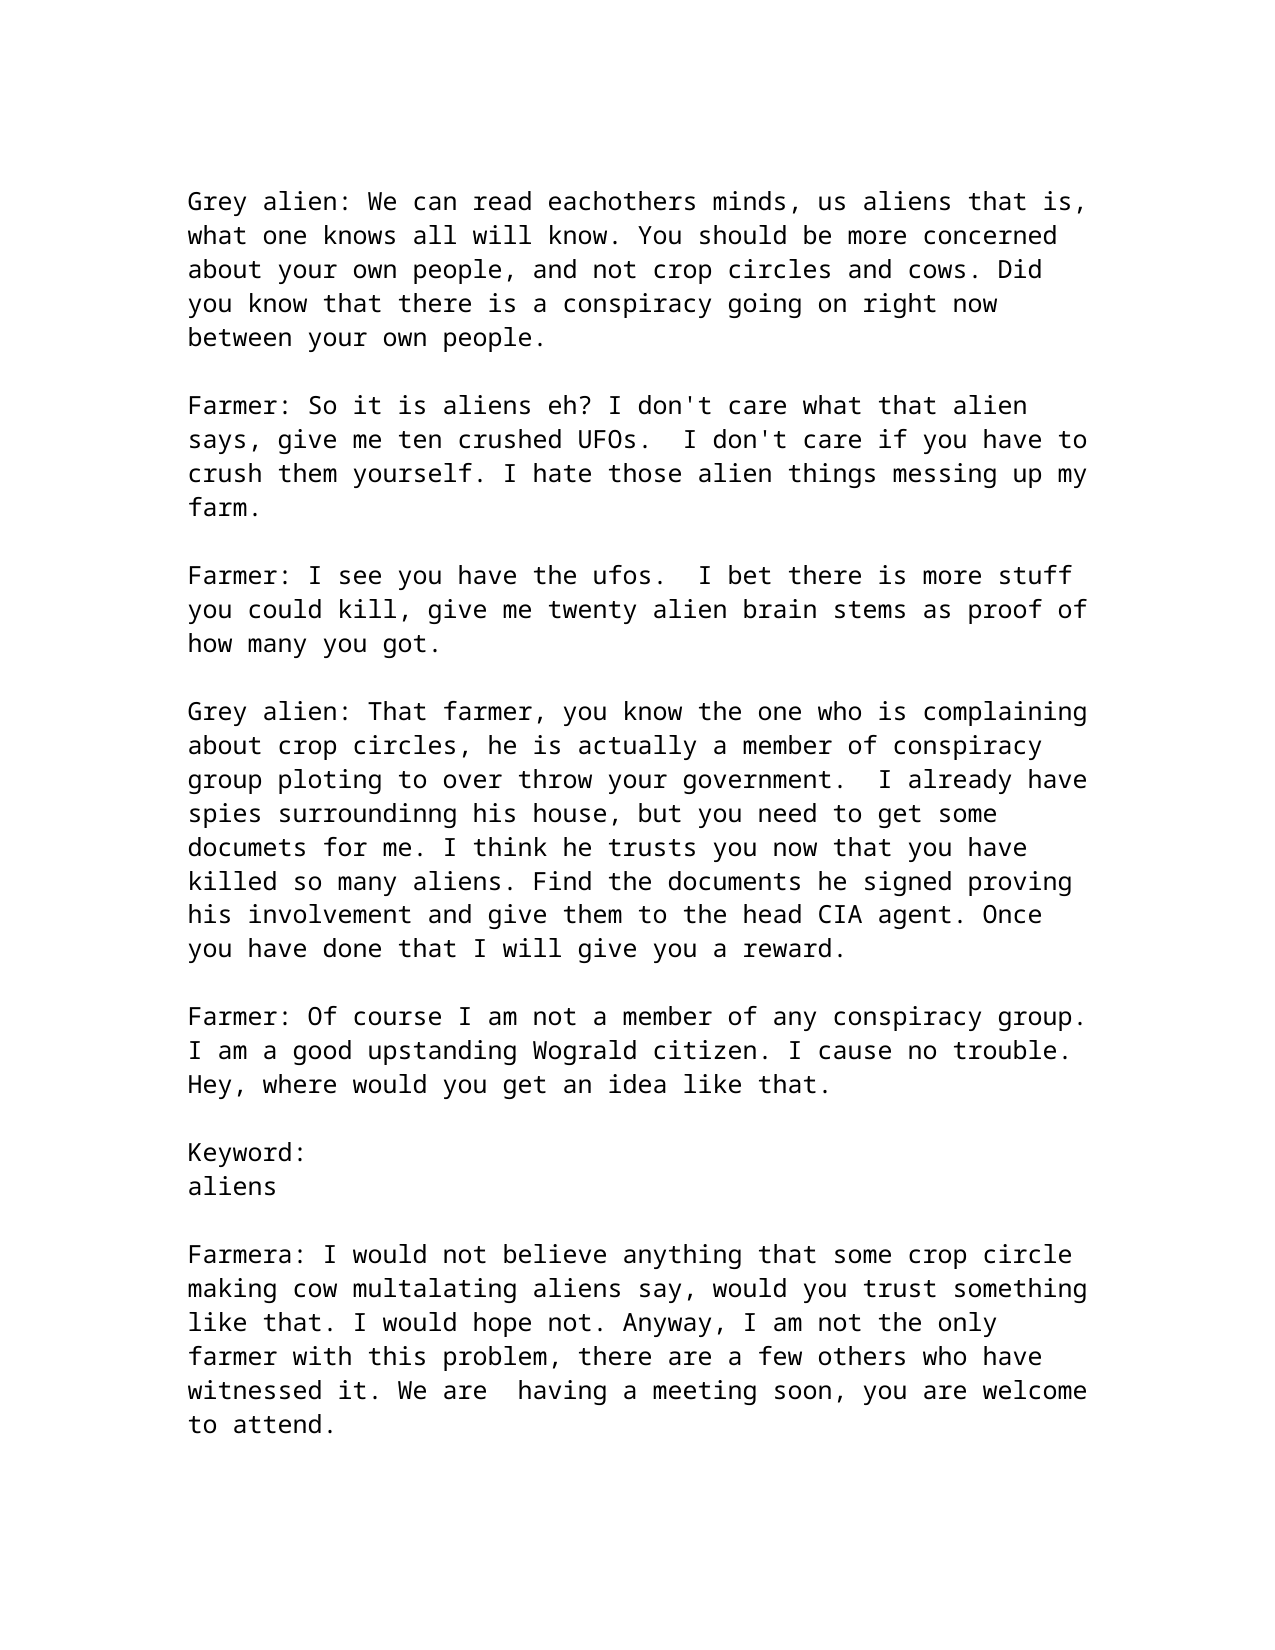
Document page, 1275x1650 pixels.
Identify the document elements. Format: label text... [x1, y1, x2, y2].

text Keyword: [187, 1135, 1087, 1169]
text Grey alien: That farmer, you know the one who is complaining about crop circles, he is actually a member of conspiracy group ploting to over throw your government. I already have spies surroundinng his house, but you need to get some documets for me. I think he trusts you now that you have killed so many aliens. Find the documents he signed proving his involvement and give them to the head CIA agent. Once you have done that I will give you a reward. [187, 693, 1087, 965]
text Farmer: I see you have the ufos. I bet there is more stuff you could kill, give me twenty alien brain stems as proof of how many you got. [187, 557, 1087, 659]
text Farmer: Of course I am not a member of any conspiracy group. I am a good upstanding Wograld citizen. I cause no trouble. Hey, where would you get an idea like that. [187, 999, 1087, 1101]
text Grey alien: We can read eachothers minds, us aliens that is, what one knows all will know. You should be more concerned about your own people, and not crop circles and cows. Did you know that there is a conspiracy going on right now between your own people. [187, 184, 1087, 354]
text Farmera: I would not believe anything that some crop circle making cow multalating aliens say, would you trust something like that. I would hope not. Anyway, I am not the only farmer with this problem, there are a few others who have witnessed it. We are having a meeting soon, you are welcome to attend. [187, 1237, 1087, 1440]
text Farmer: So it is aliens eh? I don't care what that alien says, give me ten crushed UFOs. I don't care if you have to crush them yourself. I hate those alien things messing up my farm. [187, 388, 1087, 523]
text aliens [187, 1169, 1087, 1203]
